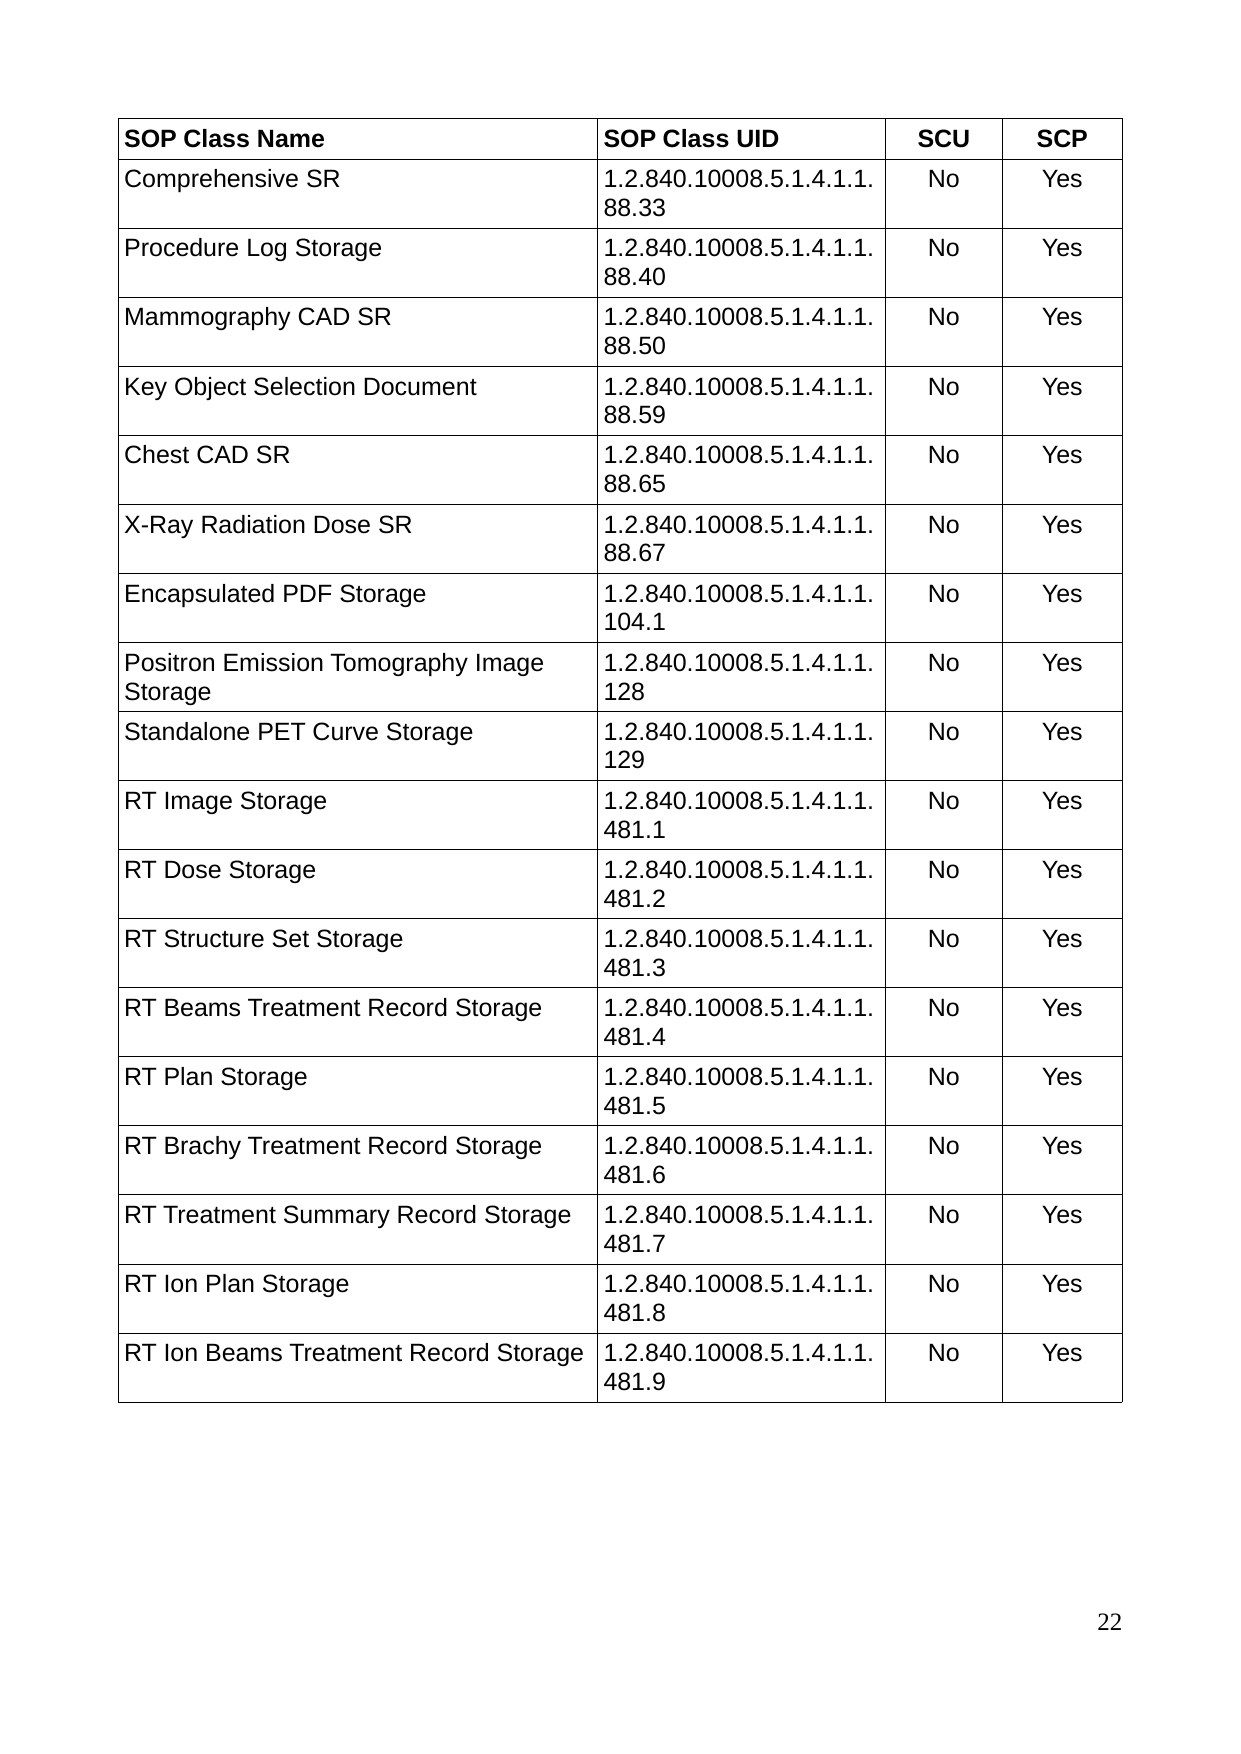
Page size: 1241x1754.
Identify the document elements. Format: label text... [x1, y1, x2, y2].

table_cell Yes [1003, 367, 1122, 435]
table_cell RT Image Storage [119, 781, 597, 849]
table_cell RT Plan Storage [119, 1057, 597, 1125]
table_cell 1.2.840.10008.5.1.4.1.1. 129 [598, 712, 885, 780]
table_cell 1.2.840.10008.5.1.4.1.1. 481.5 [598, 1057, 885, 1125]
table_cell RT Brachy Treatment Record Storage [119, 1126, 597, 1194]
table_cell Yes [1003, 1057, 1122, 1125]
table_cell RT Beams Treatment Record Storage [119, 988, 597, 1056]
table_cell No [886, 1057, 1002, 1125]
table_cell Yes [1003, 1265, 1122, 1332]
table_cell 1.2.840.10008.5.1.4.1.1. 128 [598, 643, 885, 711]
table_cell 1.2.840.10008.5.1.4.1.1. 481.3 [598, 919, 885, 987]
table_cell RT Ion Beams Treatment Record Storage [119, 1334, 597, 1402]
table_cell Yes [1003, 1195, 1122, 1263]
table_cell RT Treatment Summary Record Storage [119, 1195, 597, 1263]
table_cell Yes [1003, 505, 1122, 573]
table_cell Yes [1003, 781, 1122, 849]
table_cell Positron Emission Tomography Image Storage [119, 643, 597, 711]
table_cell Procedure Log Storage [119, 229, 597, 297]
table_header SOP Class UID [598, 119, 885, 158]
table_cell Yes [1003, 850, 1122, 918]
table_cell Yes [1003, 712, 1122, 780]
table_cell 1.2.840.10008.5.1.4.1.1. 481.7 [598, 1195, 885, 1263]
table_cell Yes [1003, 988, 1122, 1056]
table_cell Yes [1003, 919, 1122, 987]
table_cell Yes [1003, 574, 1122, 642]
table_cell 1.2.840.10008.5.1.4.1.1. 481.9 [598, 1334, 885, 1402]
table_cell Yes [1003, 643, 1122, 711]
table_cell Comprehensive SR [119, 160, 597, 227]
table_cell 1.2.840.10008.5.1.4.1.1. 481.8 [598, 1265, 885, 1332]
table_cell No [886, 436, 1002, 504]
table_cell No [886, 988, 1002, 1056]
table_cell 1.2.840.10008.5.1.4.1.1. 88.67 [598, 505, 885, 573]
table_cell Yes [1003, 160, 1122, 227]
table_cell Yes [1003, 436, 1122, 504]
table_cell 1.2.840.10008.5.1.4.1.1. 481.6 [598, 1126, 885, 1194]
table_cell No [886, 160, 1002, 227]
table_cell 1.2.840.10008.5.1.4.1.1. 481.1 [598, 781, 885, 849]
table_cell RT Dose Storage [119, 850, 597, 918]
table_cell 1.2.840.10008.5.1.4.1.1. 88.59 [598, 367, 885, 435]
table_cell Chest CAD SR [119, 436, 597, 504]
table_header SOP Class Name [119, 119, 597, 158]
table_cell No [886, 1126, 1002, 1194]
table_cell Key Object Selection Document [119, 367, 597, 435]
table_cell Yes [1003, 1126, 1122, 1194]
table_cell Standalone PET Curve Storage [119, 712, 597, 780]
table_cell No [886, 1334, 1002, 1402]
table_cell Yes [1003, 1334, 1122, 1402]
table_cell 1.2.840.10008.5.1.4.1.1. 88.65 [598, 436, 885, 504]
table_cell No [886, 643, 1002, 711]
table_cell RT Structure Set Storage [119, 919, 597, 987]
table_cell Mammography CAD SR [119, 298, 597, 366]
table_cell 1.2.840.10008.5.1.4.1.1. 88.50 [598, 298, 885, 366]
table_header SCP [1003, 119, 1122, 158]
table_cell No [886, 229, 1002, 297]
table_cell RT Ion Plan Storage [119, 1265, 597, 1332]
table_cell 1.2.840.10008.5.1.4.1.1. 481.2 [598, 850, 885, 918]
table_cell No [886, 1195, 1002, 1263]
table_cell 1.2.840.10008.5.1.4.1.1. 104.1 [598, 574, 885, 642]
table_cell No [886, 1265, 1002, 1332]
table_cell No [886, 850, 1002, 918]
table_cell 1.2.840.10008.5.1.4.1.1. 88.40 [598, 229, 885, 297]
table_header SCU [886, 119, 1002, 158]
table_cell No [886, 505, 1002, 573]
table_cell Encapsulated PDF Storage [119, 574, 597, 642]
table_cell No [886, 919, 1002, 987]
table_cell No [886, 712, 1002, 780]
table_cell 1.2.840.10008.5.1.4.1.1. 88.33 [598, 160, 885, 227]
table_cell No [886, 367, 1002, 435]
table_cell No [886, 574, 1002, 642]
table_cell No [886, 781, 1002, 849]
table_cell X-Ray Radiation Dose SR [119, 505, 597, 573]
table_cell No [886, 298, 1002, 366]
table_cell Yes [1003, 229, 1122, 297]
table_cell Yes [1003, 298, 1122, 366]
table_cell 1.2.840.10008.5.1.4.1.1. 481.4 [598, 988, 885, 1056]
